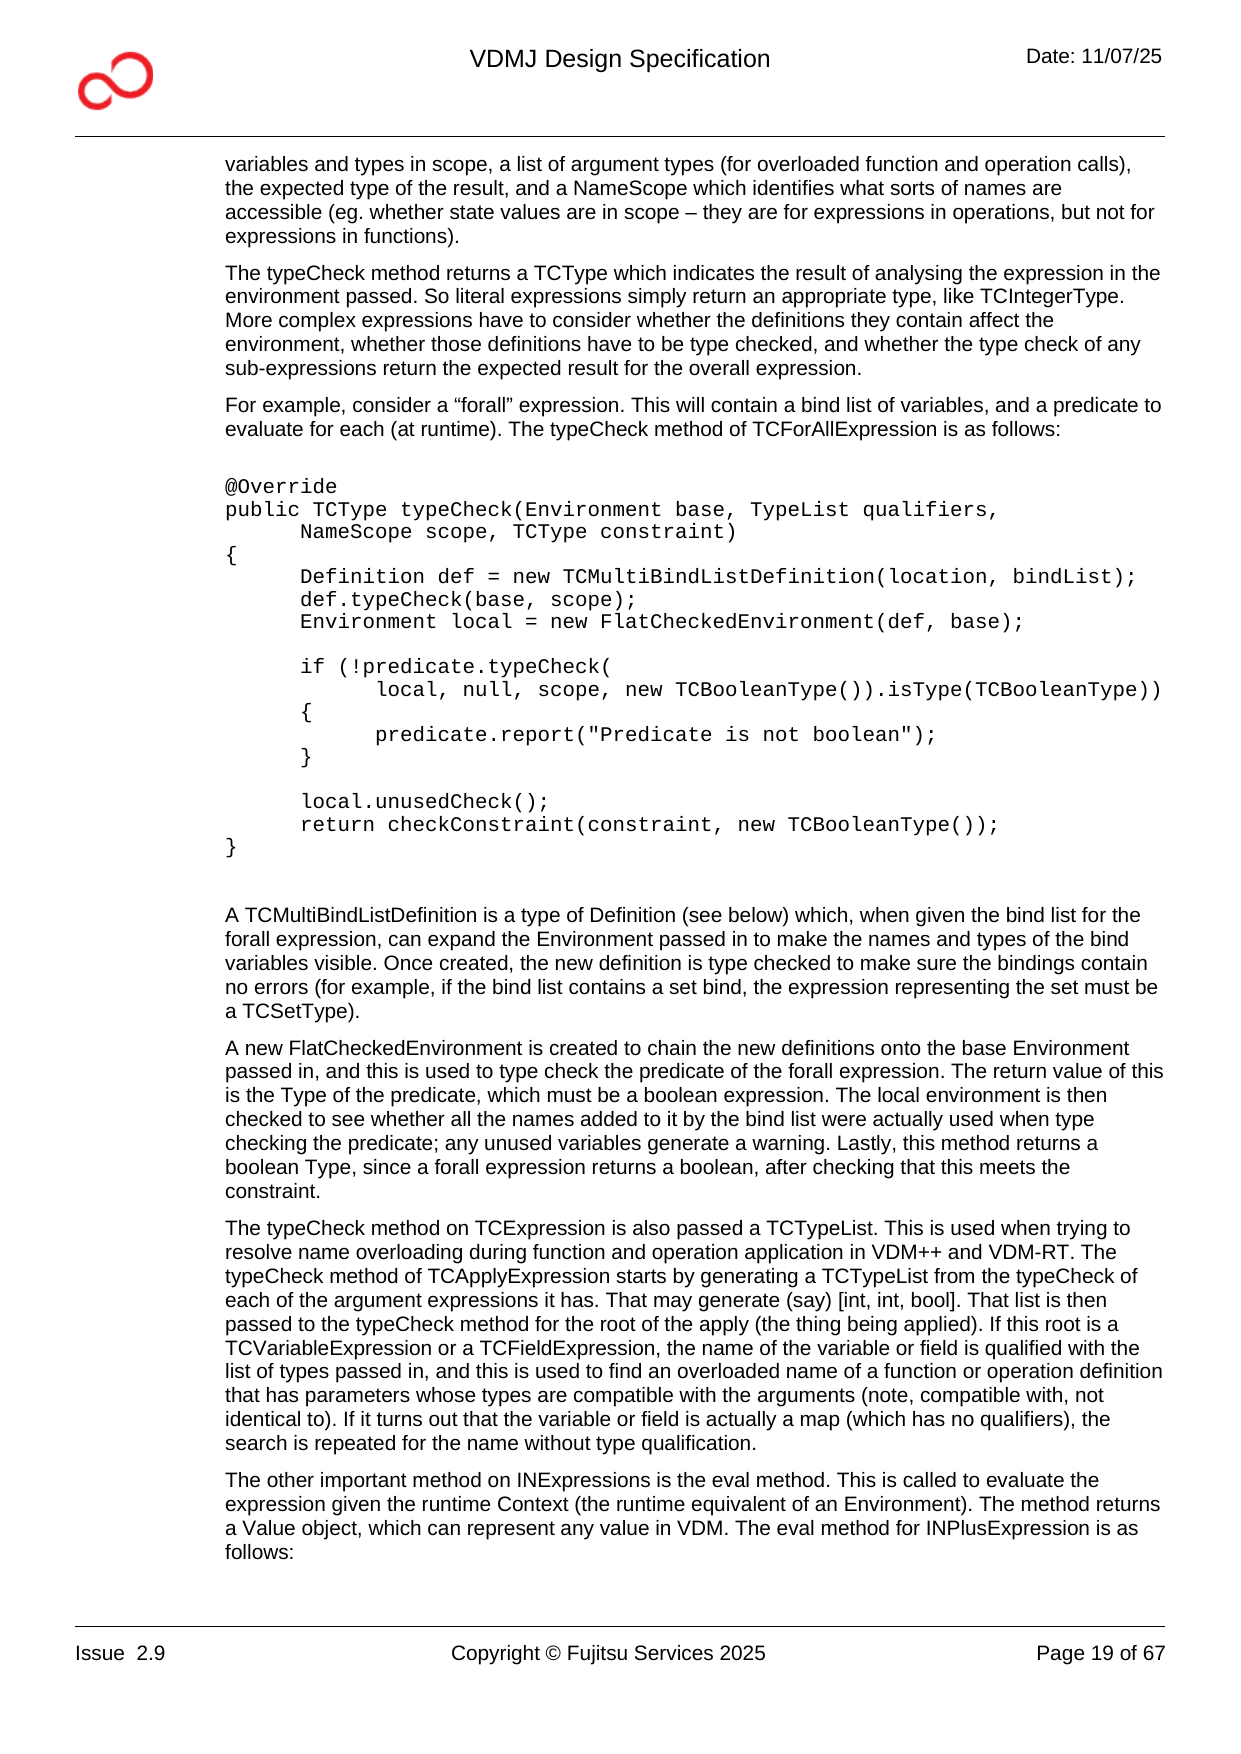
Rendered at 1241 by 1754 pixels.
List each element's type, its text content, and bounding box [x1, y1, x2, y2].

picture [78, 44, 153, 120]
text NameScope scope, TCType constraint) [225, 521, 1165, 543]
text local.unusedCheck(); [225, 791, 1165, 813]
text The other important method on INExpressions is the eval method. This is called to evaluate the expression given the runtime Context (the runtime equivalent of an Environment). The method returns a Value object, which can represent any value in VDM. The eval method for INPlusExpression is as follows: [225, 1468, 1165, 1564]
text variables and types in scope, a list of argument types (for overloaded function and operation calls), the expected type of the result, and a NameScope which identifies what sorts of names are accessible (eg. whether state values are in scope – they are for expressions in operations, but not for expressions in functions). [225, 152, 1165, 248]
text return checkConstraint(constraint, new TCBooleanType()); [225, 813, 1165, 836]
text } [225, 836, 1165, 858]
text { [225, 543, 1165, 566]
text def.typeCheck(base, scope); [225, 588, 1165, 611]
text Environment local = new FlatCheckedEnvironment(def, base); [225, 611, 1165, 633]
text The typeCheck method on TCExpression is also passed a TCTypeList. This is used when trying to resolve name overloading during function and operation application in VDM++ and VDM-RT. The typeCheck method of TCApplyExpression starts by generating a TCTypeList from the typeCheck of each of the argument expressions it has. That may generate (say) [int, int, bool]. That list is then passed to the typeCheck method for the root of the apply (the thing being applied). If this root is a TCVariableExpression or a TCFieldExpression, the name of the variable or field is qualified with the list of types passed in, and this is used to find an overloaded name of a function or operation definition that has parameters whose types are compatible with the arguments (note, compatible with, not identical to). If it turns out that the variable or field is actually a map (which has no qualifiers), the search is repeated for the name without type qualification. [225, 1216, 1165, 1456]
text A TCMultiBindListDefinition is a type of Definition (see below) which, when given the bind list for the forall expression, can expand the Environment passed in to make the names and types of the bind variables visible. Once created, the new definition is type checked to make sure the bindings contain no errors (for example, if the bind list contains a set bind, the expression representing the set must be a TCSetType). [225, 903, 1165, 1023]
text } [225, 746, 1165, 768]
text For example, consider a “forall” expression. This will contain a bind list of variables, and a predicate to evaluate for each (at runtime). The typeCheck method of TCForAllExpression is as follows: [225, 393, 1165, 441]
text A new FlatCheckedEnvironment is created to chain the new definitions onto the base Environment passed in, and this is used to type check the predicate of the forall expression. The return value of this is the Type of the predicate, which must be a boolean expression. The local environment is then checked to see whether all the names added to it by the bind list were actually used when type checking the predicate; any unused variables generate a warning. Lastly, this method returns a boolean Type, since a forall expression returns a boolean, after checking that this meets the constraint. [225, 1036, 1165, 1203]
text @Override [225, 476, 1165, 498]
text Definition def = new TCMultiBindListDefinition(location, bindList); [225, 566, 1165, 588]
text { [225, 701, 1165, 723]
text predicate.report("Predicate is not boolean"); [225, 723, 1165, 746]
text The typeCheck method returns a TCType which indicates the result of analysing the expression in the environment passed. So literal expressions simply return an appropriate type, like TCIntegerType. More complex expressions have to consider whether the definitions they contain affect the environment, whether those definitions have to be type checked, and whether the type check of any sub-expressions return the expected result for the overall expression. [225, 261, 1165, 381]
text if (!predicate.typeCheck( [225, 656, 1165, 678]
text local, null, scope, new TCBooleanType()).isType(TCBooleanType)) [225, 678, 1165, 701]
text public TCType typeCheck(Environment base, TypeList qualifiers, [225, 498, 1165, 521]
